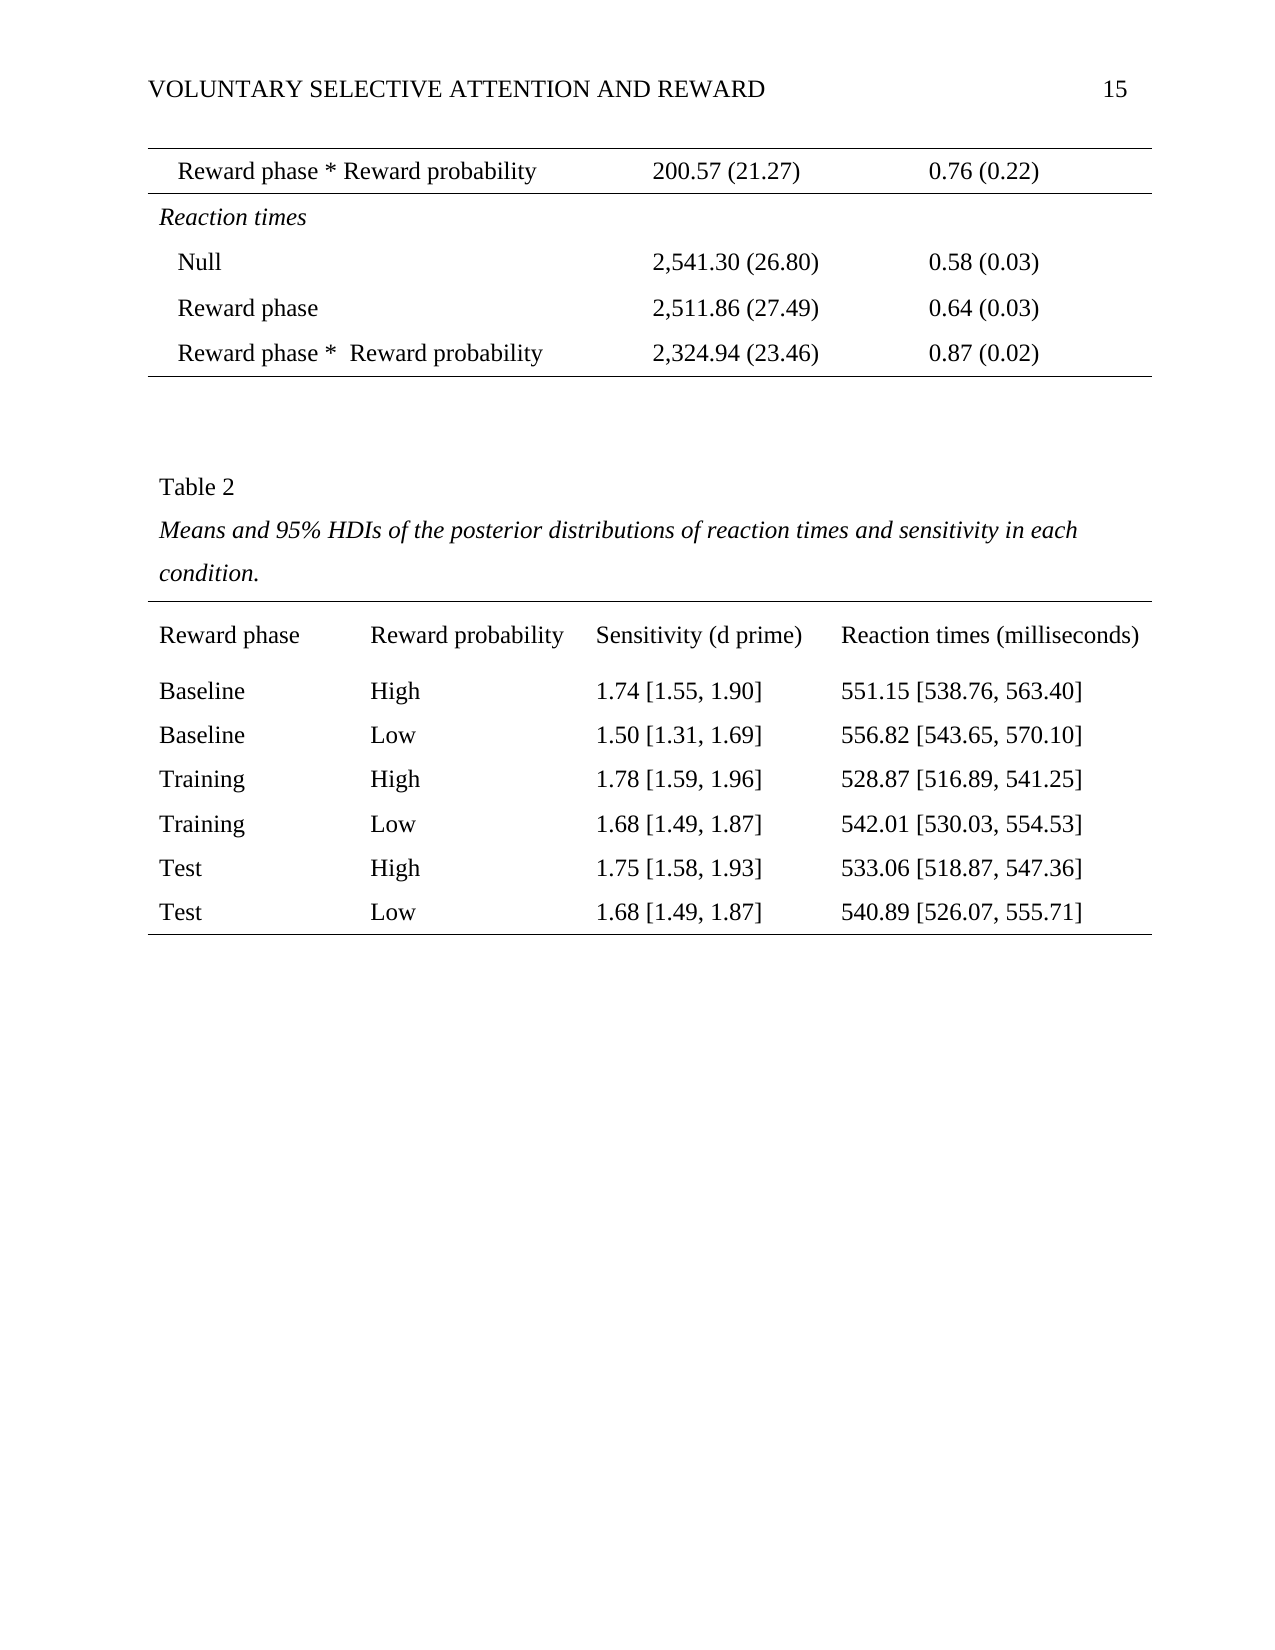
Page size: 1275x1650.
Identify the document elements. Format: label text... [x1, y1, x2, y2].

table_cell [886, 330, 917, 376]
table_header Table 2 Means and 95% HDIs of the posterior distributions of reaction times and sensitivity in each condition. [148, 472, 1152, 601]
table_cell Test [148, 890, 359, 934]
table_cell 0.76 (0.22) [918, 149, 1152, 193]
table_cell Reward phase [148, 285, 641, 330]
table_cell Null [148, 239, 641, 284]
table_cell Low [359, 890, 584, 934]
table_cell 0.58 (0.03) [918, 239, 1152, 284]
table_cell 542.01 [530.03, 554.53] [830, 801, 1152, 845]
table_cell 200.57 (21.27) [641, 149, 886, 193]
table_cell Low [359, 713, 584, 757]
table_cell 1.78 [1.59, 1.96] [584, 757, 829, 801]
table_cell [886, 194, 917, 239]
table_cell 528.87 [516.89, 541.25] [830, 757, 1152, 801]
table_cell 533.06 [518.87, 547.36] [830, 845, 1152, 889]
table_cell 2,324.94 (23.46) [641, 330, 886, 376]
table_cell 1.50 [1.31, 1.69] [584, 713, 829, 757]
table_cell Reward phase * Reward probability [148, 149, 641, 193]
table_cell 2,541.30 (26.80) [641, 239, 886, 284]
table_cell 0.87 (0.02) [918, 330, 1152, 376]
table_cell 1.68 [1.49, 1.87] [584, 801, 829, 845]
table_cell [886, 149, 917, 193]
table_cell 556.82 [543.65, 570.10] [830, 713, 1152, 757]
table_cell 1.68 [1.49, 1.87] [584, 890, 829, 934]
table_cell 540.89 [526.07, 555.71] [830, 890, 1152, 934]
table_cell 2,511.86 (27.49) [641, 285, 886, 330]
table_cell Low [359, 801, 584, 845]
table_cell Test [148, 845, 359, 889]
table_cell Baseline [148, 713, 359, 757]
table_cell [886, 239, 917, 284]
table_cell Reward phase * Reward probability [148, 330, 641, 376]
table_cell [918, 194, 1152, 239]
table_cell Reward phase [148, 602, 359, 668]
table_cell Training [148, 801, 359, 845]
table_cell [886, 285, 917, 330]
table_cell Baseline [148, 668, 359, 712]
table_cell 0.64 (0.03) [918, 285, 1152, 330]
table_cell High [359, 668, 584, 712]
table_cell [356, 194, 641, 239]
table_cell Reward probability [359, 602, 584, 668]
table_cell Reaction times (milliseconds) [830, 602, 1152, 668]
table_cell [641, 194, 886, 239]
table_cell Reaction times [148, 194, 356, 239]
table_cell Sensitivity (d prime) [584, 602, 829, 668]
table_cell Training [148, 757, 359, 801]
table_cell 1.74 [1.55, 1.90] [584, 668, 829, 712]
table_cell High [359, 845, 584, 889]
table_cell 1.75 [1.58, 1.93] [584, 845, 829, 889]
table_cell High [359, 757, 584, 801]
table_cell 551.15 [538.76, 563.40] [830, 668, 1152, 712]
